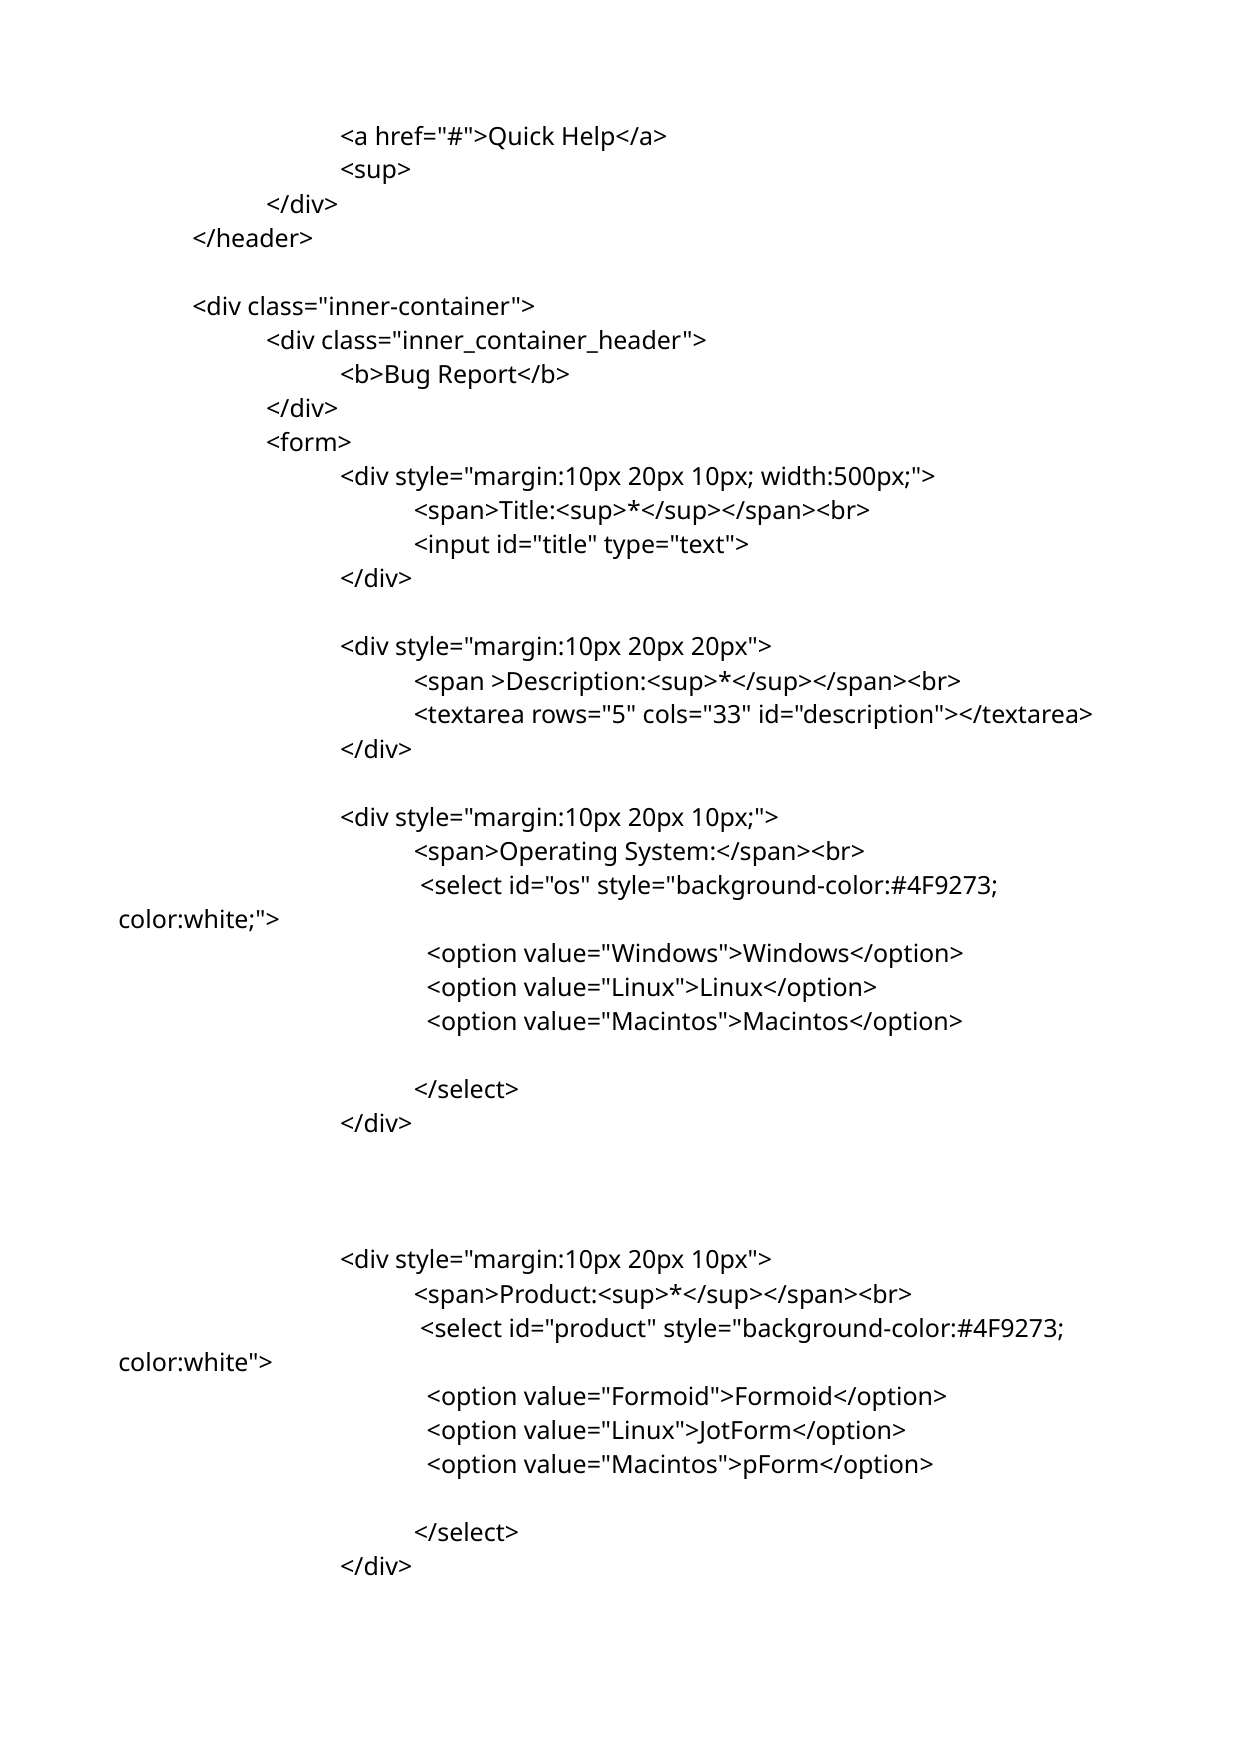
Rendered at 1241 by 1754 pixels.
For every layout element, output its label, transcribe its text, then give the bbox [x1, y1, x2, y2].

text </div> [118, 186, 1122, 220]
text <option value="Windows">Windows</option> [118, 936, 1122, 970]
text <sup> [118, 152, 1122, 186]
text <input id="title" type="text"> [118, 527, 1122, 561]
text <a href="#">Quick Help</a> [118, 118, 1122, 152]
text <option value="Linux">Linux</option> [118, 970, 1122, 1004]
text </div> [118, 731, 1122, 765]
text <div class="inner-container"> [118, 288, 1122, 322]
text </div> [118, 561, 1122, 595]
text <span>Title:<sup>*</sup></span><br> [118, 493, 1122, 527]
text <div style="margin:10px 20px 20px"> [118, 629, 1122, 663]
text <textarea rows="5" cols="33" id="description"></textarea> [118, 697, 1122, 731]
text <option value="Formoid">Formoid</option> [118, 1378, 1122, 1412]
text <div style="margin:10px 20px 10px"> [118, 1242, 1122, 1276]
text <div style="margin:10px 20px 10px;"> [118, 799, 1122, 833]
text </div> [118, 1106, 1122, 1140]
text </div> [118, 391, 1122, 425]
text <div style="margin:10px 20px 10px; width:500px;"> [118, 459, 1122, 493]
text <span>Product:<sup>*</sup></span><br> [118, 1276, 1122, 1310]
text <select id="os" style="background-color:#4F9273; color:white;"> [118, 867, 1122, 936]
text </header> [118, 220, 1122, 254]
text <div class="inner_container_header"> [118, 322, 1122, 357]
text <form> [118, 425, 1122, 459]
text <option value="Linux">JotForm</option> [118, 1412, 1122, 1447]
text </select> [118, 1072, 1122, 1106]
text <span>Operating System:</span><br> [118, 833, 1122, 867]
text <option value="Macintos">pForm</option> [118, 1447, 1122, 1515]
text </div> [118, 1549, 1122, 1583]
text <select id="product" style="background-color:#4F9273; color:white"> [118, 1310, 1122, 1378]
text <b>Bug Report</b> [118, 357, 1122, 391]
text </select> [118, 1515, 1122, 1549]
text <option value="Macintos">Macintos</option> [118, 1004, 1122, 1072]
text <span >Description:<sup>*</sup></span><br> [118, 663, 1122, 697]
